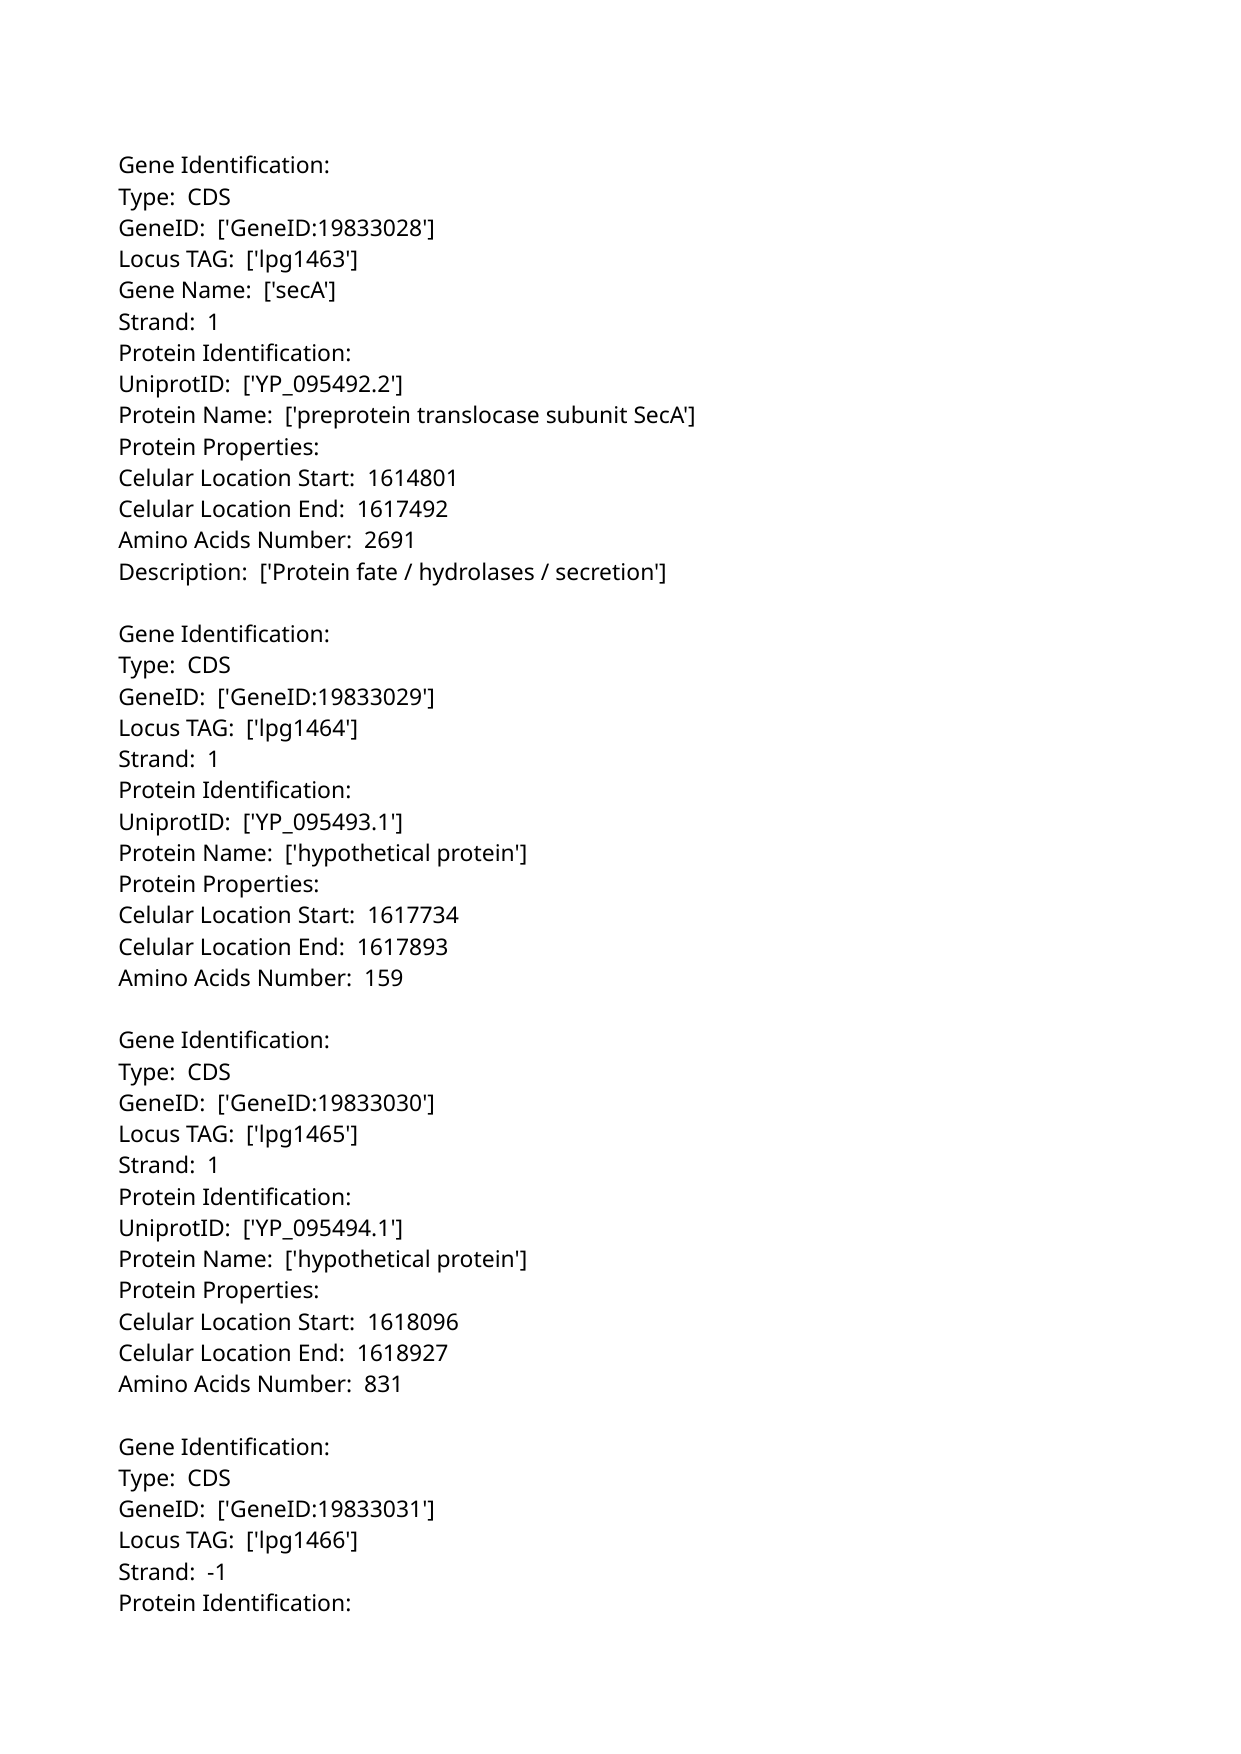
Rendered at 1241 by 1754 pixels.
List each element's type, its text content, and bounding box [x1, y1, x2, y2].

text GeneID: ['GeneID:19833028'] [118, 212, 1122, 243]
text Strand: 1 [118, 1149, 1122, 1181]
text Locus TAG: ['lpg1463'] [118, 243, 1122, 274]
text Celular Location Start: 1617734 [118, 899, 1122, 931]
text Protein Identification: [118, 337, 1122, 368]
text Protein Properties: [118, 1274, 1122, 1306]
text Gene Identification: [118, 1024, 1122, 1056]
text Protein Name: ['hypothetical protein'] [118, 1243, 1122, 1274]
text Celular Location End: 1617893 [118, 931, 1122, 962]
text Celular Location Start: 1618096 [118, 1306, 1122, 1337]
text Strand: -1 [118, 1556, 1122, 1587]
text Protein Name: ['preprotein translocase subunit SecA'] [118, 399, 1122, 431]
text UniprotID: ['YP_095492.2'] [118, 368, 1122, 399]
text Gene Identification: [118, 1431, 1122, 1462]
text Celular Location End: 1618927 [118, 1337, 1122, 1368]
text Amino Acids Number: 831 [118, 1368, 1122, 1399]
text Description: ['Protein fate / hydrolases / secretion'] [118, 556, 1122, 587]
text GeneID: ['GeneID:19833030'] [118, 1087, 1122, 1118]
text Protein Name: ['hypothetical protein'] [118, 837, 1122, 868]
text Type: CDS [118, 1462, 1122, 1493]
text Protein Identification: [118, 1587, 1122, 1618]
text Gene Identification: [118, 618, 1122, 649]
text Type: CDS [118, 181, 1122, 212]
text Celular Location Start: 1614801 [118, 462, 1122, 493]
text Strand: 1 [118, 743, 1122, 774]
text UniprotID: ['YP_095493.1'] [118, 806, 1122, 837]
text Locus TAG: ['lpg1464'] [118, 712, 1122, 743]
text Amino Acids Number: 159 [118, 962, 1122, 993]
text Protein Properties: [118, 431, 1122, 462]
text Gene Identification: [118, 149, 1122, 181]
text Locus TAG: ['lpg1465'] [118, 1118, 1122, 1149]
text Protein Identification: [118, 1181, 1122, 1212]
text Type: CDS [118, 1056, 1122, 1087]
text GeneID: ['GeneID:19833031'] [118, 1493, 1122, 1524]
text Gene Name: ['secA'] [118, 274, 1122, 306]
text Amino Acids Number: 2691 [118, 524, 1122, 556]
text Locus TAG: ['lpg1466'] [118, 1524, 1122, 1556]
text UniprotID: ['YP_095494.1'] [118, 1212, 1122, 1243]
text Type: CDS [118, 649, 1122, 681]
text GeneID: ['GeneID:19833029'] [118, 681, 1122, 712]
text Protein Properties: [118, 868, 1122, 899]
text Celular Location End: 1617492 [118, 493, 1122, 524]
text Protein Identification: [118, 774, 1122, 806]
text Strand: 1 [118, 306, 1122, 337]
